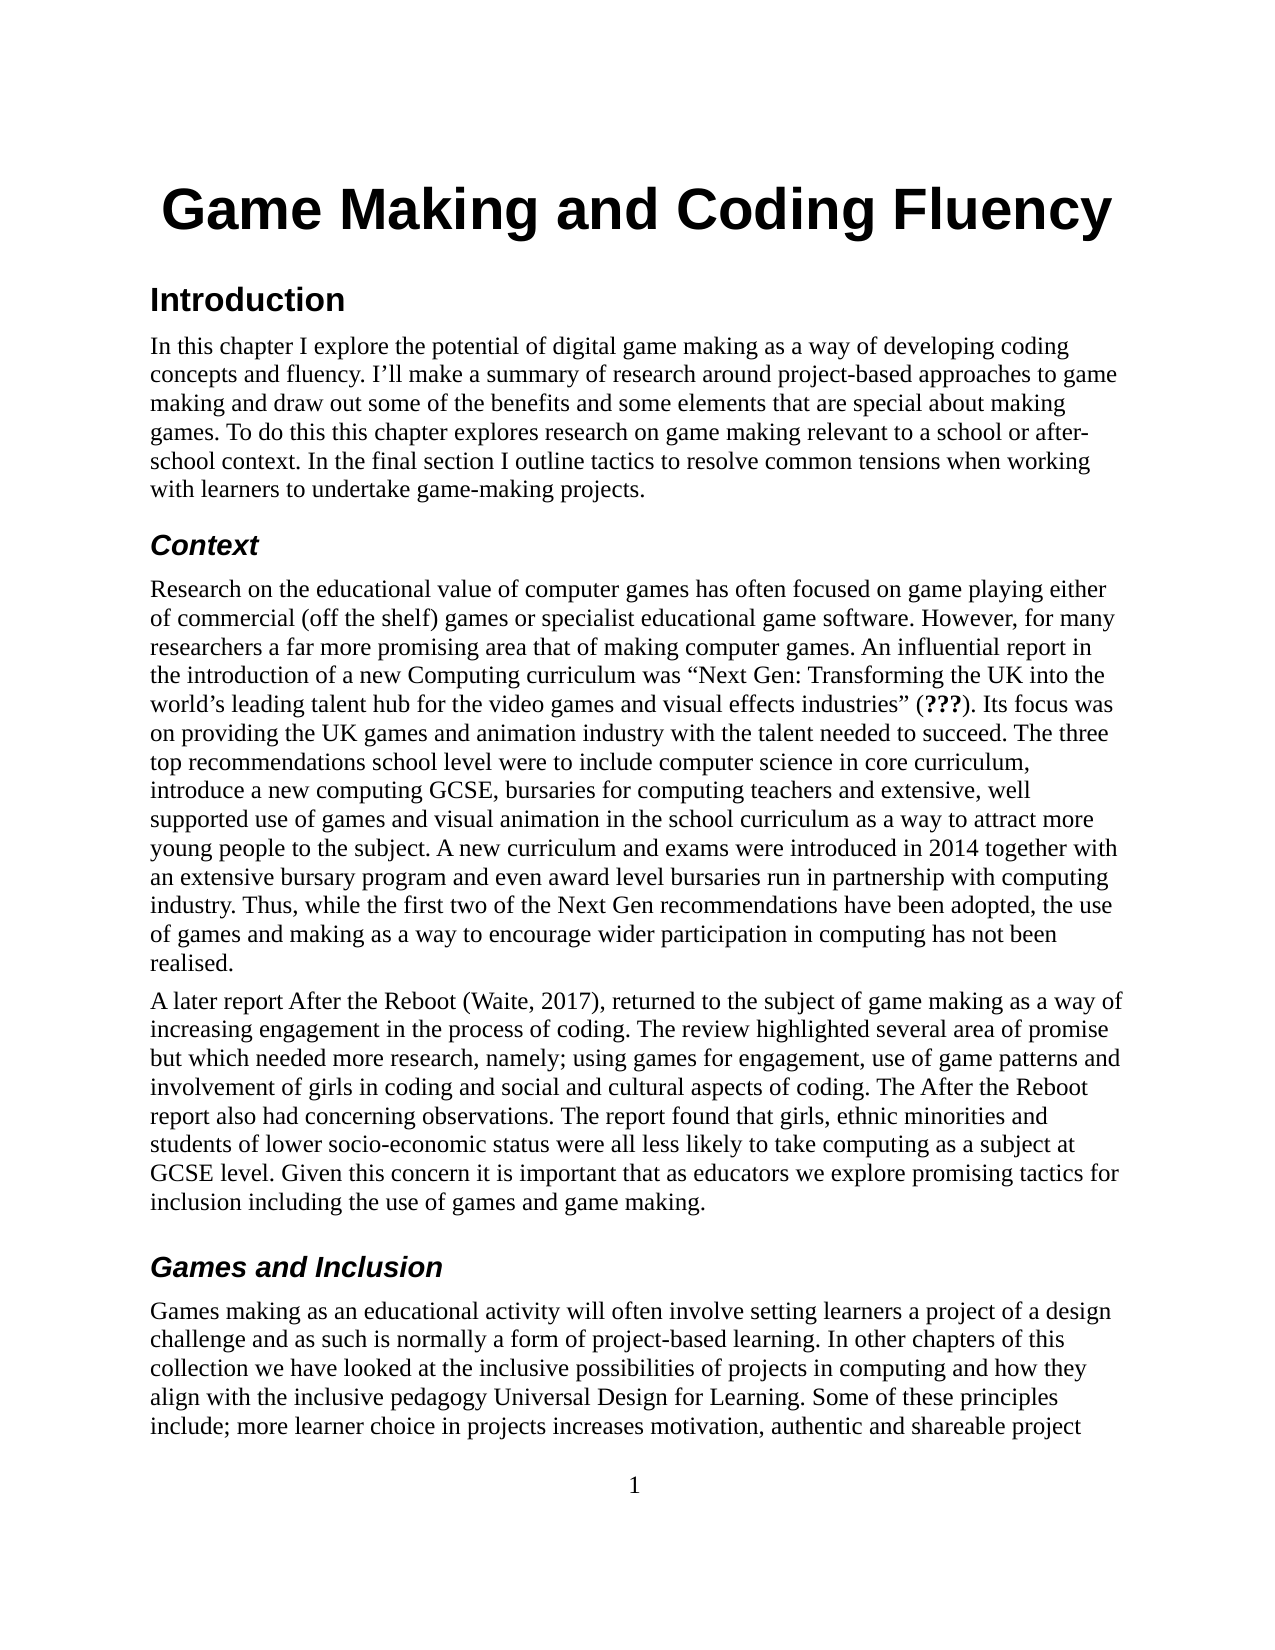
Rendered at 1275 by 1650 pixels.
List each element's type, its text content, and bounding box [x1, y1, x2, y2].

title Game Making and Coding Fluency [150, 175, 1125, 242]
subtitle Context [150, 528, 1125, 562]
text Research on the educational value of computer games has often focused on game playing either of commercial (off the shelf) games or specialist educational game software. However, for many researchers a far more promising area that of making computer games. An influential report in the introduction of a new Computing curriculum was “Next Gen: Transforming the UK into the world’s leading talent hub for the video games and visual effects industries” (???). Its focus was on providing the UK games and animation industry with the talent needed to succeed. The three top recommendations school level were to include computer science in core curriculum, introduce a new computing GCSE, bursaries for computing teachers and extensive, well supported use of games and visual animation in the school curriculum as a way to attract more young people to the subject. A new curriculum and exams were introduced in 2014 together with an extensive bursary program and even award level bursaries run in partnership with computing industry. Thus, while the first two of the Next Gen recommendations have been adopted, the use of games and making as a way to encourage wider participation in computing has not been realised. [150, 574, 1125, 977]
text Games making as an educational activity will often involve setting learners a project of a design challenge and as such is normally a form of project-based learning. In other chapters of this collection we have looked at the inclusive possibilities of projects in computing and how they align with the inclusive pedagogy Universal Design for Learning. Some of these principles include; more learner choice in projects increases motivation, authentic and shareable project [150, 1296, 1125, 1439]
subtitle Games and Inclusion [150, 1250, 1125, 1283]
subtitle Introduction [150, 279, 1125, 318]
text A later report After the Reboot (Waite, 2017), returned to the subject of game making as a way of increasing engagement in the process of coding. The review highlighted several area of promise but which needed more research, namely; using games for engagement, use of game patterns and involvement of girls in coding and social and cultural aspects of coding. The After the Reboot report also had concerning observations. The report found that girls, ethnic minorities and students of lower socio-economic status were all less likely to take computing as a subject at GCSE level. Given this concern it is important that as educators we explore promising tactics for inclusion including the use of games and game making. [150, 986, 1125, 1216]
text In this chapter I explore the potential of digital game making as a way of developing coding concepts and fluency. I’ll make a summary of research around project-based approaches to game making and draw out some of the benefits and some elements that are special about making games. To do this this chapter explores research on game making relevant to a school or after-school context. In the final section I outline tactics to resolve common tensions when working with learners to undertake game-making projects. [150, 331, 1125, 503]
